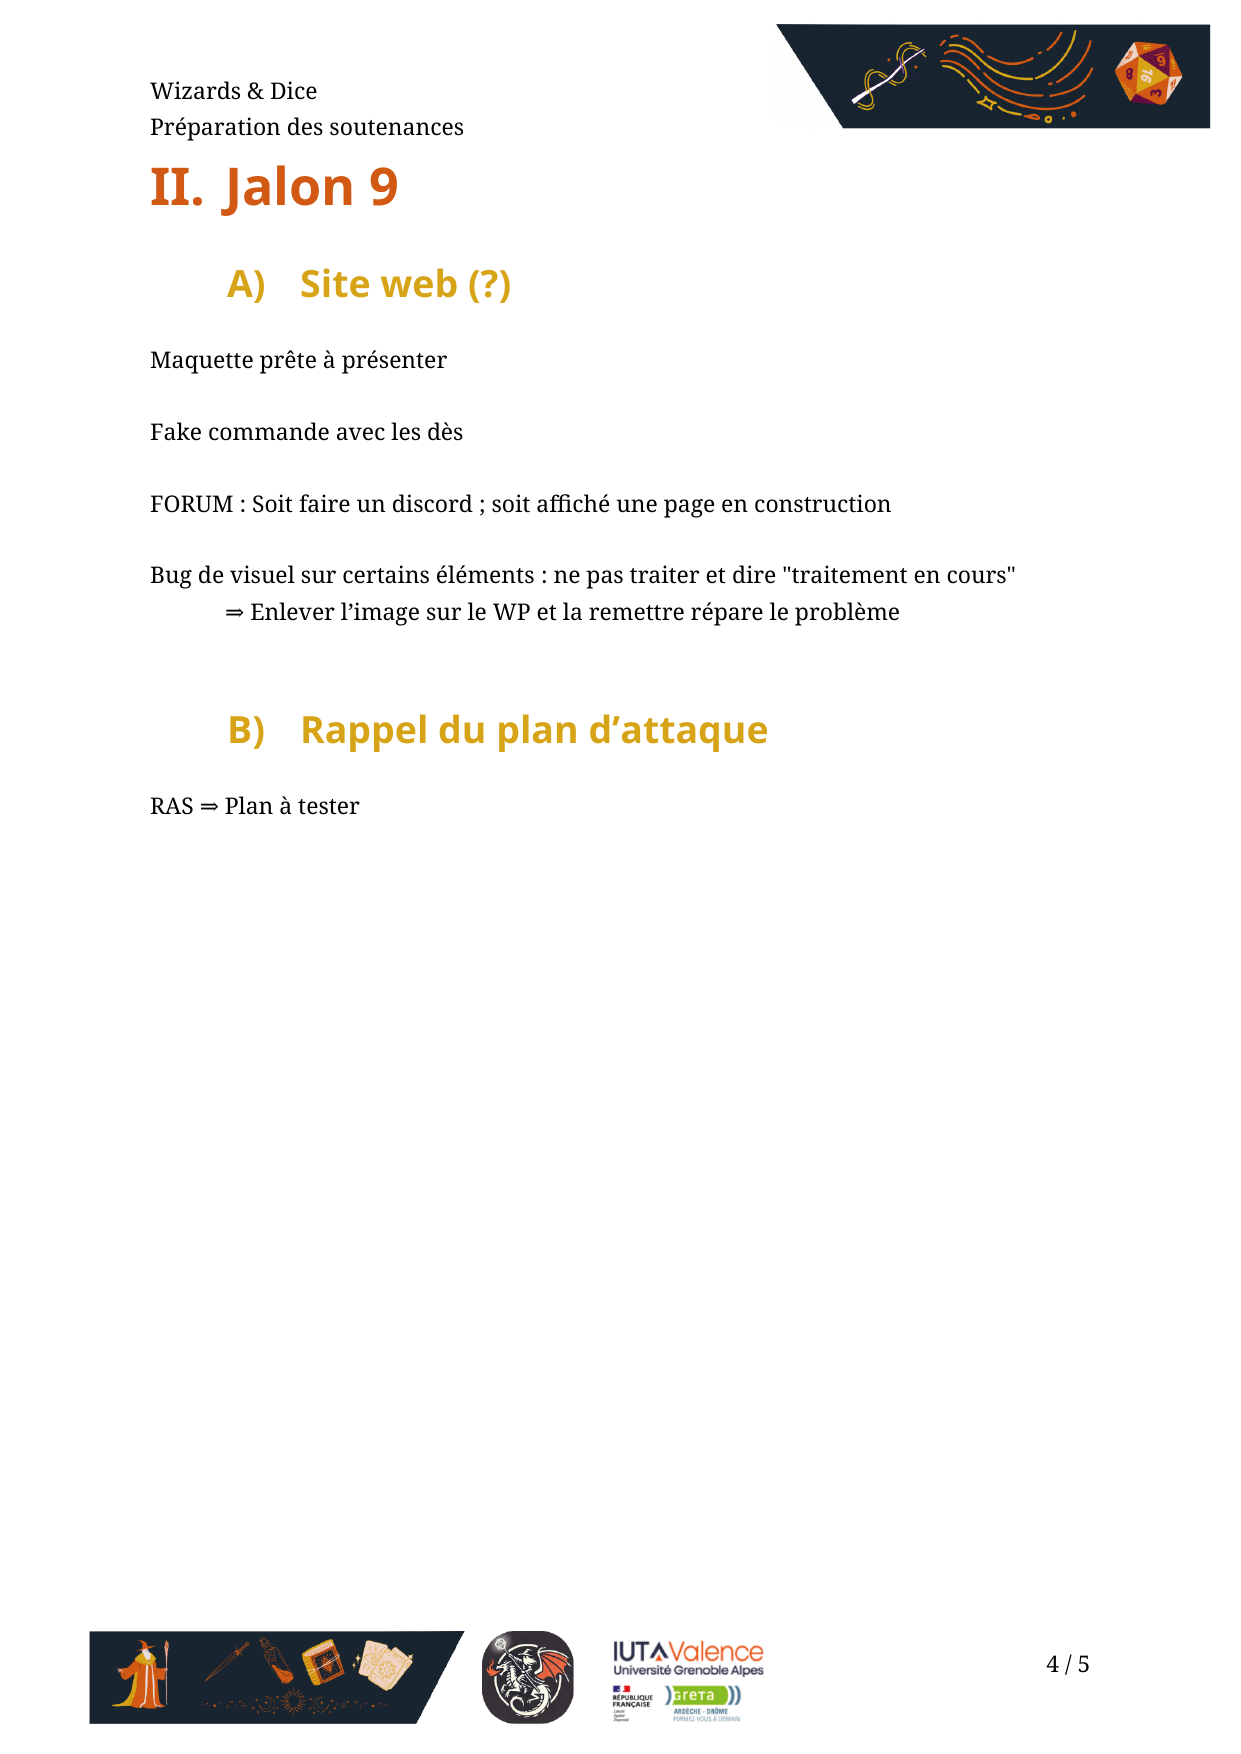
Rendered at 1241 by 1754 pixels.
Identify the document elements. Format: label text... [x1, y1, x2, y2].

text FORUM : Soit faire un discord ; soit affiché une page en construction [150, 488, 1090, 519]
text RAS ⇒ Plan à tester [150, 790, 1090, 821]
text Fake commande avec les dès [150, 416, 1090, 447]
picture [771, 21, 1218, 131]
subtitle Site web (?) [227, 257, 1090, 308]
picture [81, 1620, 788, 1733]
subtitle Jalon 9 [150, 150, 1090, 221]
subtitle Rappel du plan d’attaque [227, 703, 1090, 754]
text Bug de visuel sur certains éléments : ne pas traiter et dire "traitement en cours" [150, 559, 1090, 591]
text Maquette prête à présenter [150, 344, 1090, 375]
text ⇒ Enlever l’image sur le WP et la remettre répare le problème [225, 595, 1090, 627]
